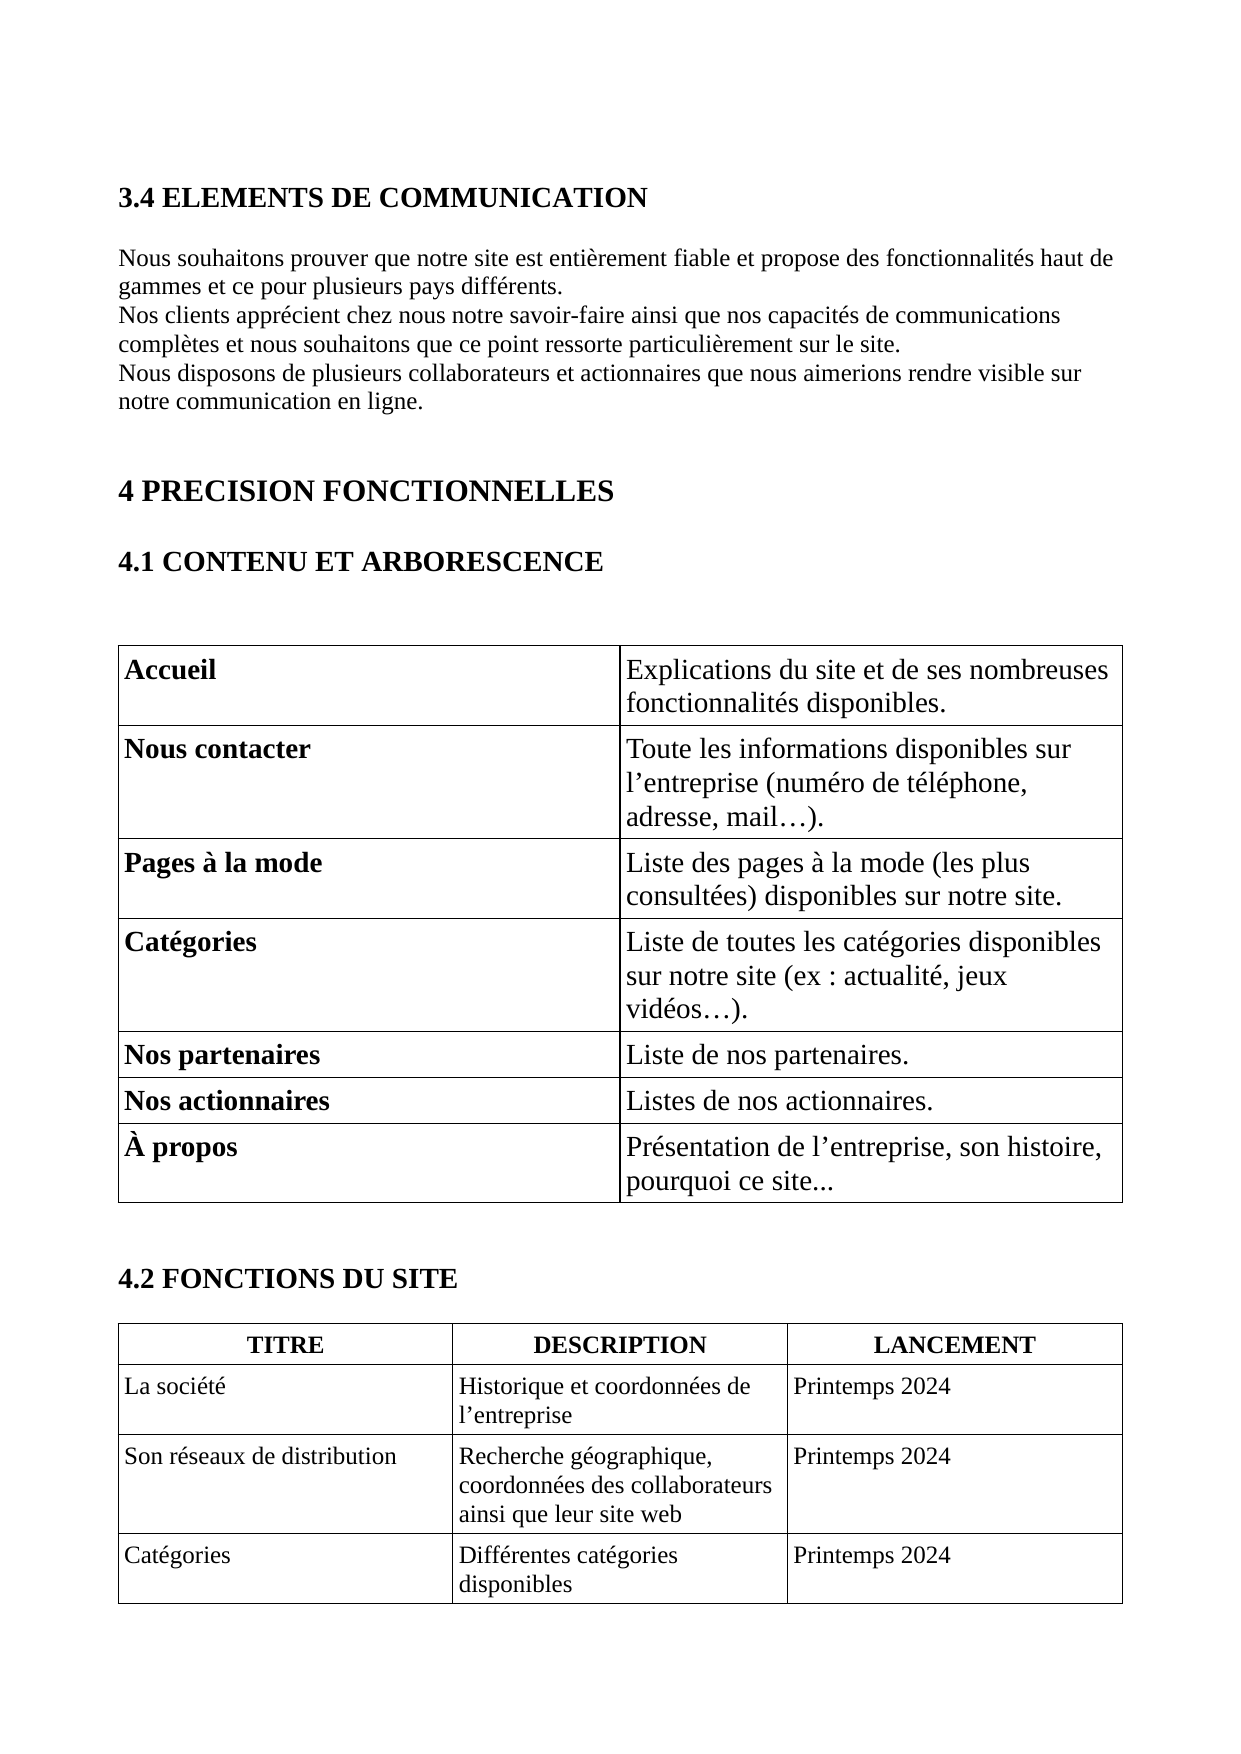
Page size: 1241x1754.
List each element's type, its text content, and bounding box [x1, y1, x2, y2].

table_cell Nos partenaires [119, 1032, 619, 1077]
table_cell Recherche géographique, coordonnées des collaborateurs ainsi que leur site web [453, 1435, 787, 1533]
table_cell Pages à la mode [119, 839, 619, 917]
text Nous disposons de plusieurs collaborateurs et actionnaires que nous aimerions rendre visible sur notre communication en ligne. [118, 358, 1122, 415]
table_cell Toute les informations disponibles sur l’entreprise (numéro de téléphone, adresse, mail…). [621, 726, 1122, 838]
table_cell Printemps 2024 [788, 1435, 1122, 1533]
text Nous souhaitons prouver que notre site est entièrement fiable et propose des fonctionnalités haut de gammes et ce pour plusieurs pays différents. [118, 243, 1122, 300]
table_header Accueil [119, 646, 619, 725]
text 4.1 CONTENU ET ARBORESCENCE [118, 544, 1122, 578]
table_cell Nos actionnaires [119, 1078, 619, 1123]
text 4 PRECISION FONCTIONNELLES [118, 473, 1122, 509]
table_cell Printemps 2024 [788, 1365, 1122, 1434]
table_cell Nous contacter [119, 726, 619, 838]
table_cell Différentes catégories disponibles [453, 1534, 787, 1603]
table_cell À propos [119, 1124, 619, 1202]
table_cell Printemps 2024 [788, 1534, 1122, 1603]
text Nos clients apprécient chez nous notre savoir-faire ainsi que nos capacités de communications complètes et nous souhaitons que ce point ressorte particulièrement sur le site. [118, 300, 1122, 358]
table_cell La société [119, 1365, 452, 1434]
table_cell Catégories [119, 1534, 452, 1603]
table_cell Catégories [119, 919, 619, 1031]
text 4.2 FONCTIONS DU SITE [118, 1261, 1122, 1294]
table_header LANCEMENT [788, 1324, 1122, 1364]
table_header Explications du site et de ses nombreuses fonctionnalités disponibles. [621, 646, 1122, 725]
table_cell Liste des pages à la mode (les plus consultées) disponibles sur notre site. [621, 839, 1122, 917]
table_cell Listes de nos actionnaires. [621, 1078, 1122, 1123]
table_header DESCRIPTION [453, 1324, 787, 1364]
table_cell Présentation de l’entreprise, son histoire, pourquoi ce site... [621, 1124, 1122, 1202]
table_cell Liste de nos partenaires. [621, 1032, 1122, 1077]
table_header TITRE [119, 1324, 452, 1364]
text 3.4 ELEMENTS DE COMMUNICATION [118, 180, 1122, 214]
table_cell Liste de toutes les catégories disponibles sur notre site (ex : actualité, jeux vidéos…). [621, 919, 1122, 1031]
table_cell Son réseaux de distribution [119, 1435, 452, 1533]
table_cell Historique et coordonnées de l’entreprise [453, 1365, 787, 1434]
